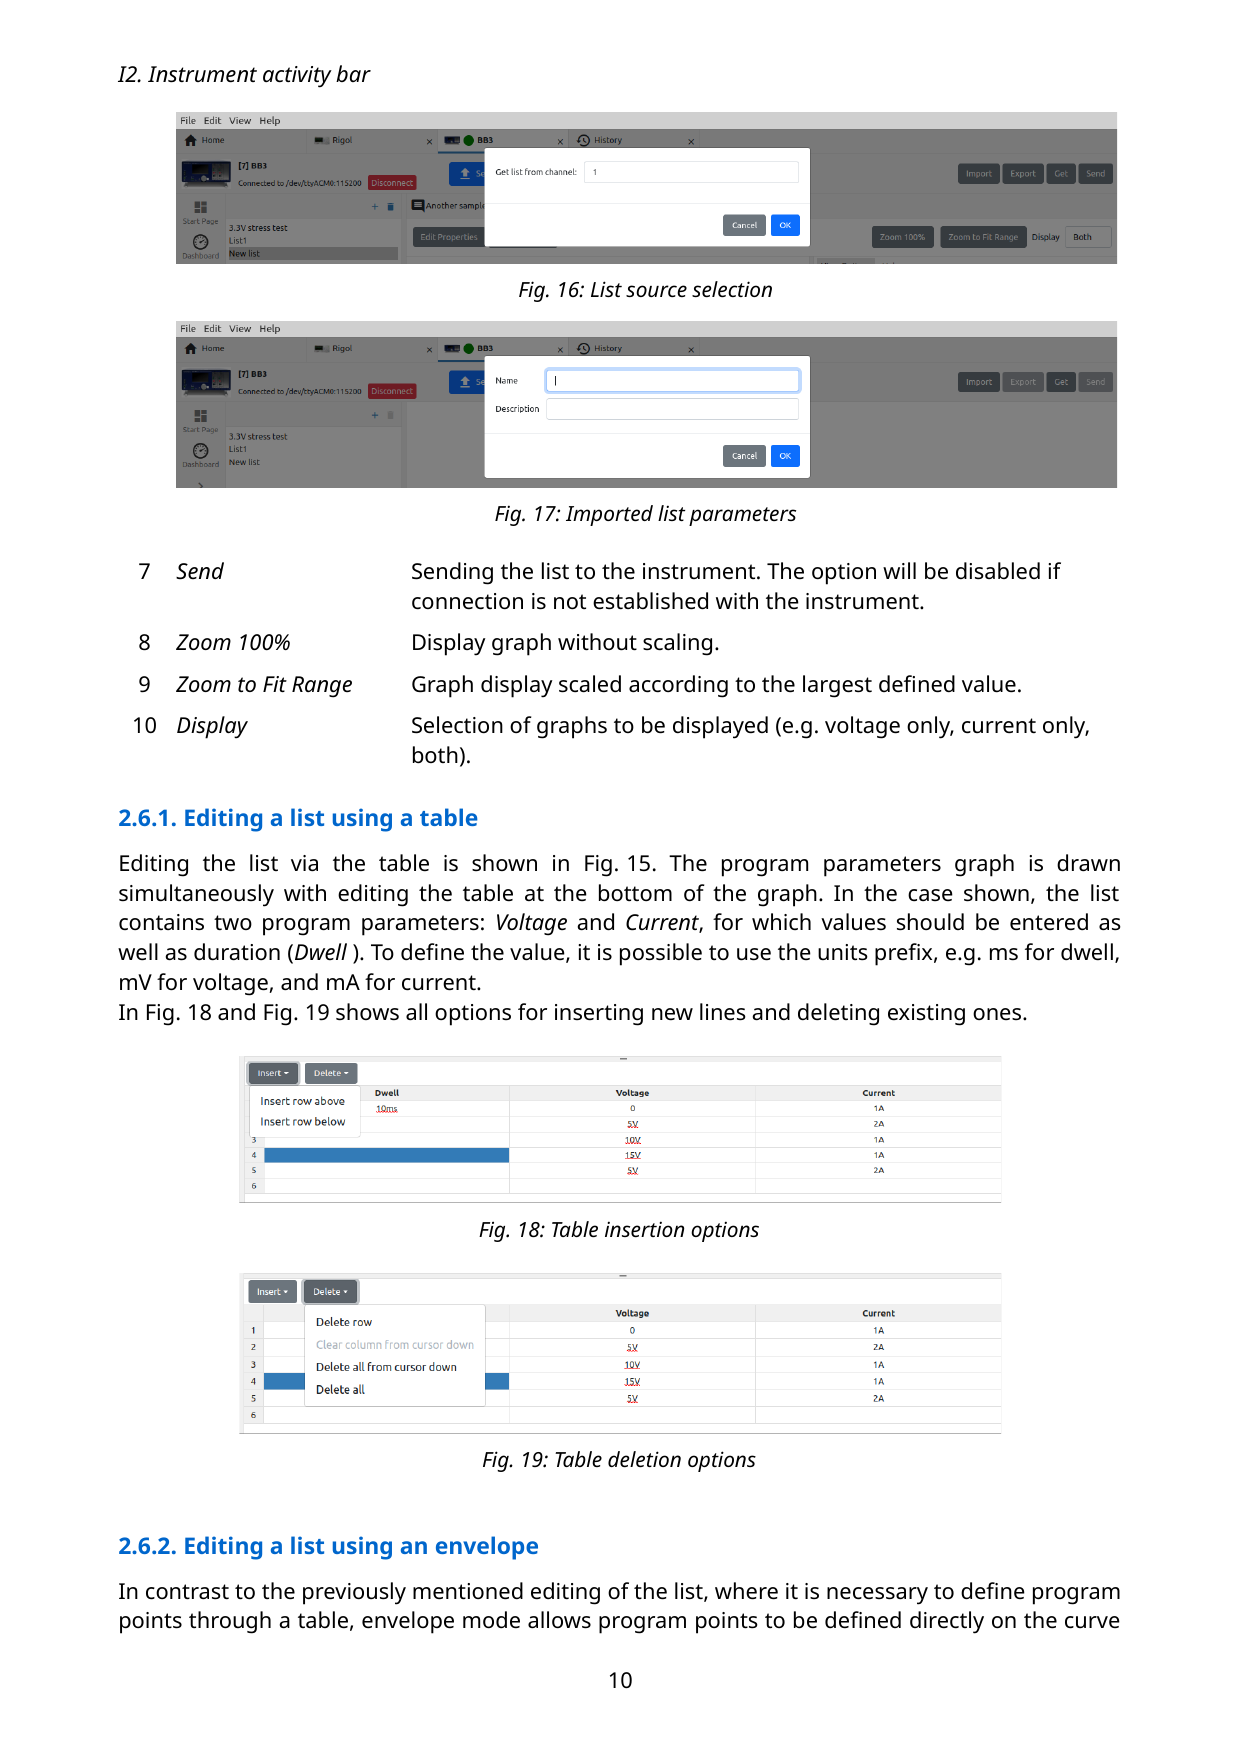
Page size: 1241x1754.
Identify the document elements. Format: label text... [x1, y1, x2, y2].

table_cell Send [171, 551, 405, 622]
picture [239, 1056, 1002, 1203]
picture [239, 1273, 1002, 1434]
table_cell 9 [118, 663, 171, 704]
table_cell Graph display scaled according to the largest defined value. [405, 663, 1123, 704]
picture [176, 112, 1118, 264]
text Fig. 18: Table insertion options [239, 1203, 1001, 1243]
table_cell 7 [118, 551, 171, 622]
text In Fig. 18 and Fig. 19 shows all options for inserting new lines and deleting existing ones. [118, 997, 1122, 1027]
subtitle Editing a list using a table [118, 802, 1122, 833]
table_cell Sending the list to the instrument. The option will be disabled if connection is not established with the instrument. [405, 551, 1123, 622]
table_cell [118, 107, 171, 551]
table_cell 8 [118, 622, 171, 663]
picture [176, 321, 1118, 488]
table_cell [171, 107, 1123, 551]
table_cell Selection of graphs to be displayed (e.g. voltage only, current only, both). [405, 704, 1123, 775]
table_cell Zoom to Fit Range [171, 663, 405, 704]
table_cell Display graph without scaling. [405, 622, 1123, 663]
text Fig. 19: Table deletion options [239, 1434, 1001, 1473]
text Editing the list via the table is shown in Fig. 15. The program parameters graph is drawn simultaneously with editing the table at the bottom of the graph. In the case shown, the list contains two program parameters: Voltage and Current, for which values should be entered as well as duration (Dwell ). To define the value, it is possible to use the units prefix, e.g. ms for dwell, mV for voltage, and mA for current. [118, 848, 1122, 997]
text In contrast to the previously mentioned editing of the list, where it is necessary to define program points through a table, envelope mode allows program points to be defined directly on the curve [118, 1576, 1122, 1635]
table_cell Display [171, 704, 405, 775]
subtitle Editing a list using an envelope [118, 1530, 1122, 1561]
table_cell 10 [118, 704, 171, 775]
table_cell Zoom 100% [171, 622, 405, 663]
